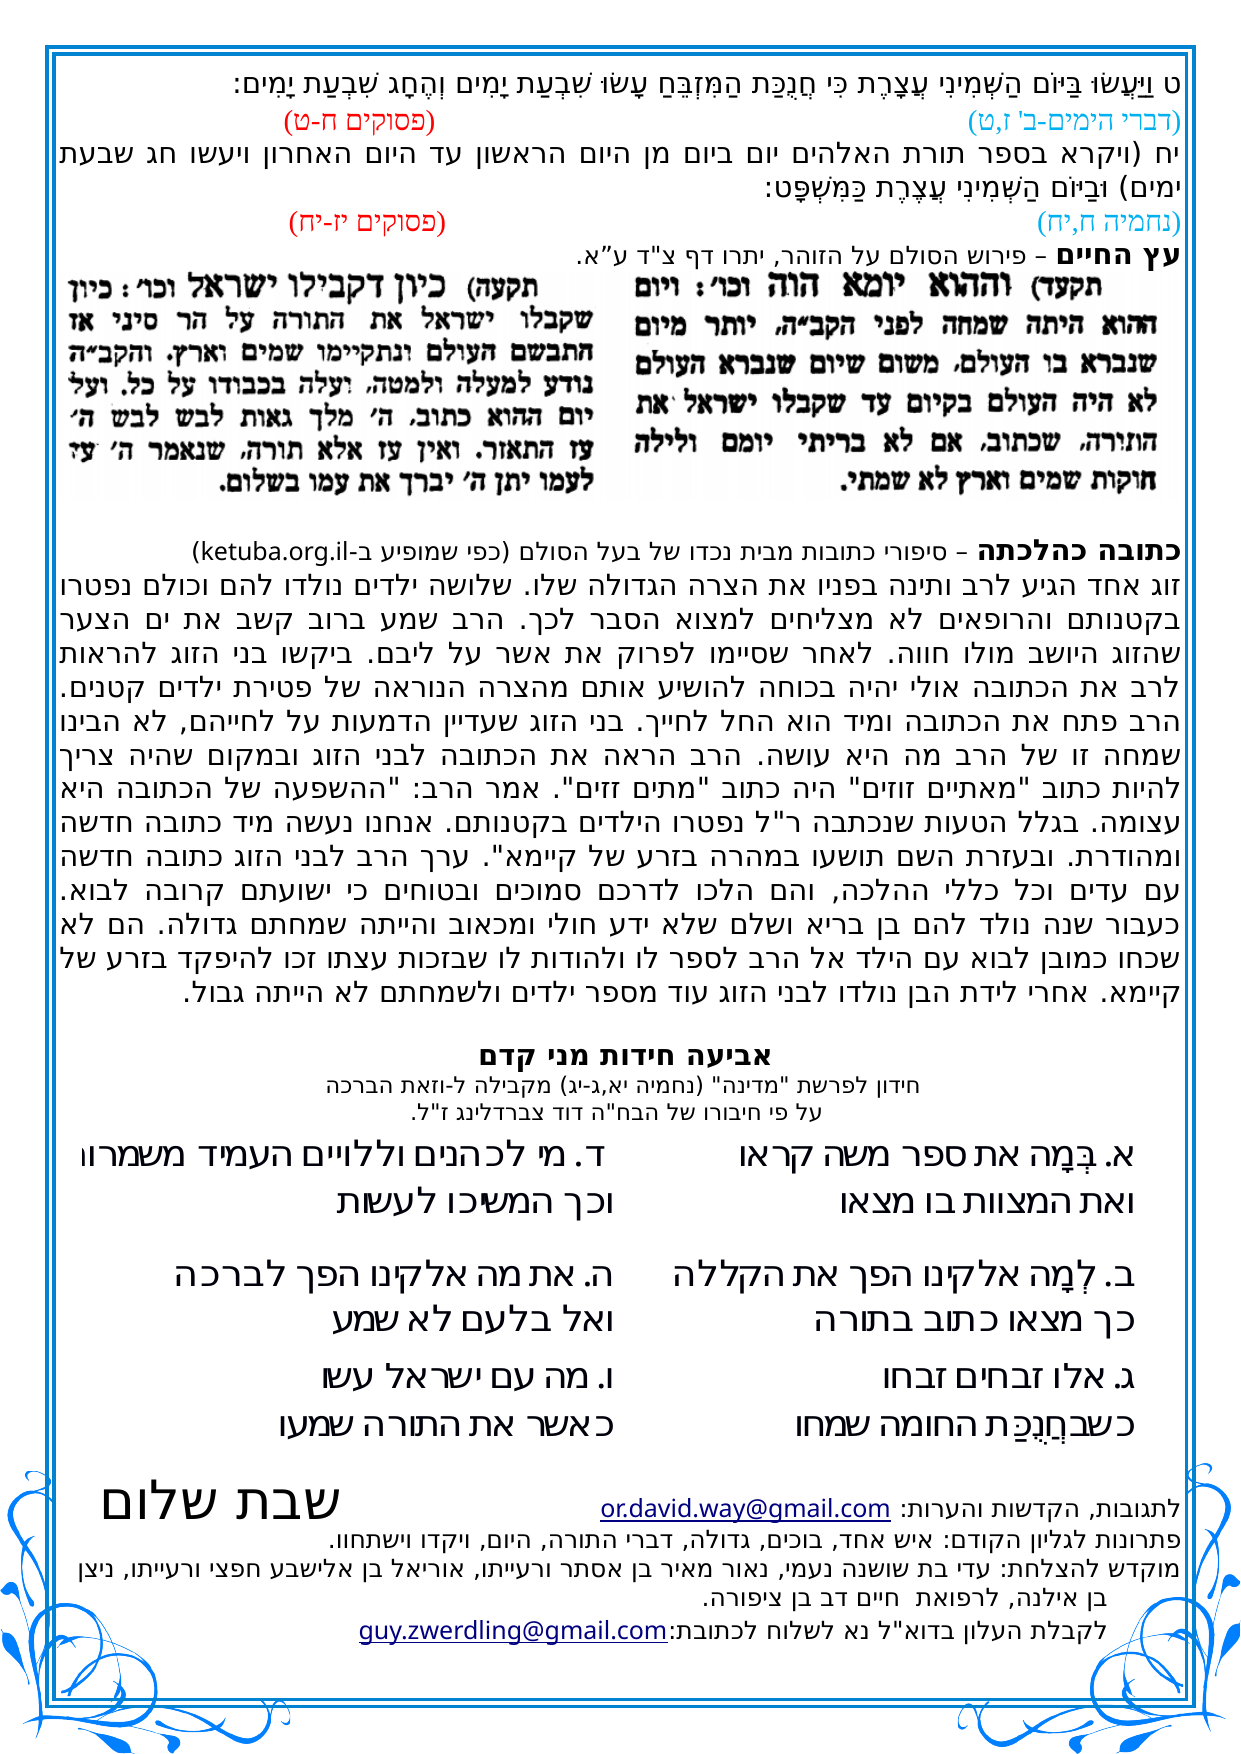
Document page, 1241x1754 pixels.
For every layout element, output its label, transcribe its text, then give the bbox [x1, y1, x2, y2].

text חידון לפרשת "מדינה" (נחמיה יא,ג-יג) מקבילה ל-וזאת הברכה [59, 1072, 1185, 1099]
list פתרונות לגליון הקודם: איש אחד, בוכים, גדולה, דברי התורה, היום, ויקדו וישתחוו. [291, 1525, 957, 1554]
list מוקדש להצלחת: עדי בת שושנה נעמי, נאור מאיר בן אסתר ורעייתו, אוריאל בן אלישבע חפצי ורעייתו, ניצן בן אילנה, לרפואת חיים דב בן ציפורה. [291, 1554, 957, 1613]
picture [957, 1536, 962, 1546]
picture [56, 1471, 291, 1698]
list (דברי הימים-ב' ז,ט) (פסוקים ח-ט) [59, 103, 1182, 136]
list לתגובות, הקדשות והערות: or.david.way@gmail.com [291, 1491, 957, 1525]
list ט וַיַּעֲשׂוּ בַּיּוֹם הַשְּׁמִינִי עֲצָרֶת כִּי חֲנֻכַּת הַמִּזְבֵּחַ עָשׂוּ שִׁבְעַת יָמִים וְהֶחָג שִׁבְעַת יָמִים: [59, 59, 1182, 103]
list (נחמיה ח,יח) (פסוקים יז-יח) [59, 204, 1182, 238]
list עץ החיים – פירוש הסולם על הזוהר, יתרו דף צ"ד ע”א. [59, 238, 1182, 271]
picture [0, 1471, 291, 1754]
picture [49, 1471, 291, 1705]
list לקבלת העלון בדוא"ל נא לשלוח לכתובת:guy.zwerdling@gmail.com [291, 1613, 957, 1647]
picture [957, 1463, 1241, 1754]
picture [957, 1463, 1192, 1705]
list אביעה חידות מני קדם [59, 1038, 1182, 1072]
picture [58, 271, 1182, 500]
picture [957, 1463, 1185, 1698]
list על פי חיבורו של הבח"ה דוד צברדלינג ז"ל. [59, 1099, 1182, 1126]
list כתובה כהלכתה – סיפורי כתובות מבית נכדו של בעל הסולם (כפי שמופיע ב-ketuba.org.il) [59, 534, 1182, 568]
list זוג אחד הגיע לרב ותינה בפניו את הצרה הגדולה שלו. שלושה ילדים נולדו להם וכולם נפטרו בקטנותם והרופאים לא מצליחים למצוא הסבר לכך. הרב שמע ברוב קשב את ים הצער שהזוג היושב מולו חווה. לאחר שסיימו לפרוק את אשר על ליבם. ביקשו בני הזוג להראות לרב את הכתובה אולי יהיה בכוחה להושיע אותם מהצרה הנוראה של פטירת ילדים קטנים. הרב פתח את הכתובה ומיד הוא החל לחייך. בני הזוג שעדיין הדמעות על לחייהם, לא הבינו שמחה זו של הרב מה היא עושה. הרב הראה את הכתובה לבני הזוג ובמקום שהיה צריך להיות כתוב "מאתיים זוזים" היה כתוב "מתים זזים". אמר הרב: "ההשפעה של הכתובה היא עצומה. בגלל הטעות שנכתבה ר"ל נפטרו הילדים בקטנותם. אנחנו נעשה מיד כתובה חדשה ומהודרת. ובעזרת השם תושעו במהרה בזרע של קיימא". ערך הרב לבני הזוג כתובה חדשה עם עדים וכל כללי ההלכה, והם הלכו לדרכם סמוכים ובטוחים כי ישועתם קרובה לבוא. כעבור שנה נולד להם בן בריא ושלם שלא ידע חולי ומכאוב והייתה שמחתם גדולה. הם לא שכחו כמובן לבוא עם הילד אל הרב לספר לו ולהודות לו שבזכות עצתו זכו להיפקד בזרע של קיימא. אחרי לידת הבן נולדו לבני הזוג עוד מספר ילדים ולשמחתם לא הייתה גבול. [59, 568, 1182, 1009]
list יח (ויקרא בספר תורת האלהים יום ביום מן היום הראשון עד היום האחרון ויעשו חג שבעת ימים) וּבַיּוֹם הַשְּׁמִינִי עֲצֶרֶת כַּמִּשְׁפָּט: [59, 136, 1182, 204]
picture [957, 1594, 967, 1604]
